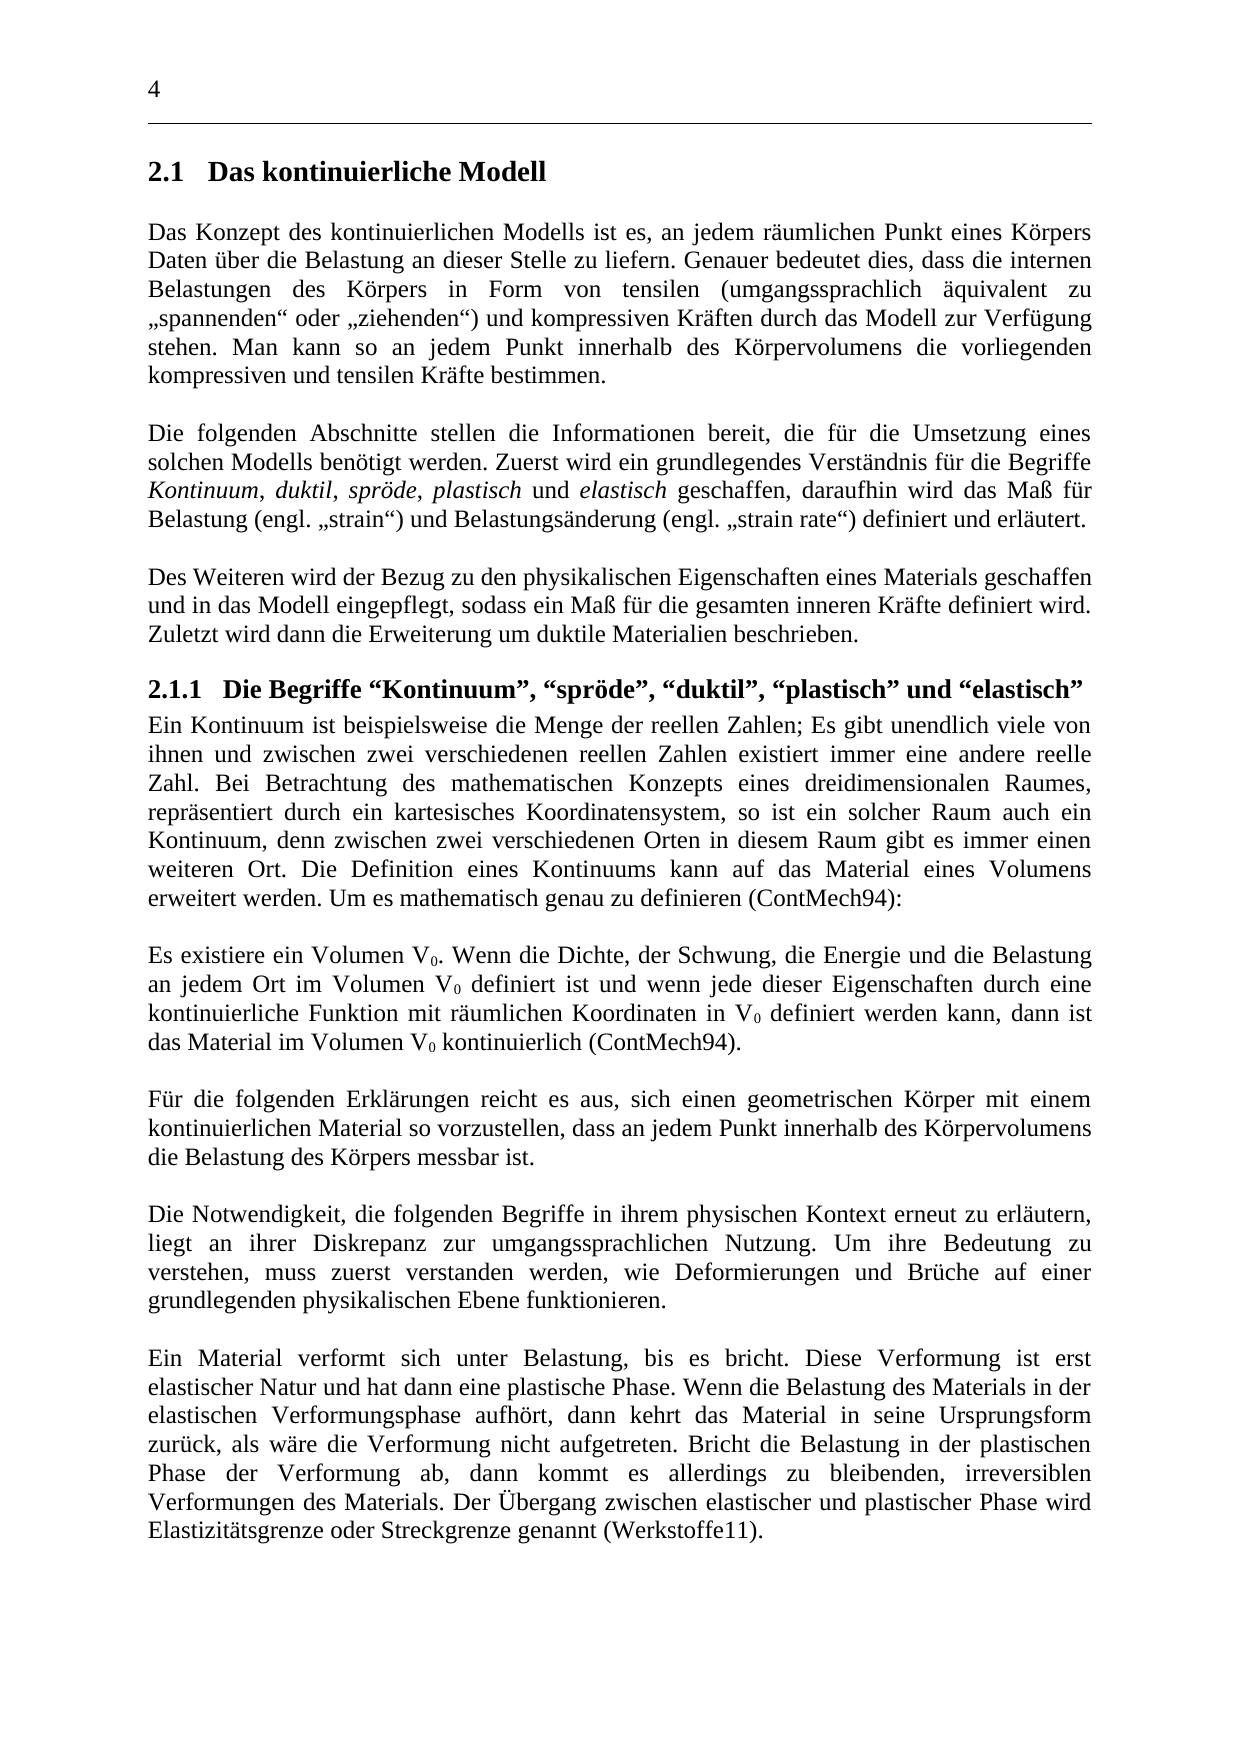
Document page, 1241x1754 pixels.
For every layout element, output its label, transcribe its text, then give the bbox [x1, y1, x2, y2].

text Für die folgenden Erklärungen reicht es aus, sich einen geometrischen Körper mit einem kontinuierlichen Material so vorzustellen, dass an jedem Punkt innerhalb des Körpervolumens die Belastung des Körpers messbar ist. [148, 1084, 1092, 1170]
text Das Konzept des kontinuierlichen Modells ist es, an jedem räumlichen Punkt eines Körpers Daten über die Belastung an dieser Stelle zu liefern. Genauer bedeutet dies, dass die internen Belastungen des Körpers in Form von tensilen (umgangssprachlich äquivalent zu „spannenden“ oder „ziehenden“) und kompressiven Kräften durch das Modell zur Verfügung stehen. Man kann so an jedem Punkt innerhalb des Körpervolumens die vorliegenden kompressiven und tensilen Kräfte bestimmen. [148, 217, 1092, 389]
text Die folgenden Abschnitte stellen die Informationen bereit, die für die Umsetzung eines solchen Modells benötigt werden. Zuerst wird ein grundlegendes Verständnis für die Begriffe Kontinuum, duktil, spröde, plastisch und elastisch geschaffen, daraufhin wird das Maß für Belastung (engl. „strain“) und Belastungsänderung (engl. „strain rate“) definiert und erläutert. [148, 418, 1092, 533]
text Die Notwendigkeit, die folgenden Begriffe in ihrem physischen Kontext erneut zu erläutern, liegt an ihrer Diskrepanz zur umgangssprachlichen Nutzung. Um ihre Bedeutung zu verstehen, muss zuerst verstanden werden, wie Deformierungen und Brüche auf einer grundlegenden physikalischen Ebene funktionieren. [148, 1199, 1092, 1314]
text Ein Kontinuum ist beispielsweise die Menge der reellen Zahlen; Es gibt unendlich viele von ihnen und zwischen zwei verschiedenen reellen Zahlen existiert immer eine andere reelle Zahl. Bei Betrachtung des mathematischen Konzepts eines dreidimensionalen Raumes, repräsentiert durch ein kartesisches Koordinatensystem, so ist ein solcher Raum auch ein Kontinuum, denn zwischen zwei verschiedenen Orten in diesem Raum gibt es immer einen weiteren Ort. Die Definition eines Kontinuums kann auf das Material eines Volumens erweitert werden. Um es mathematisch genau zu definieren (ContMech94): [148, 710, 1092, 912]
text Des Weiteren wird der Bezug zu den physikalischen Eigenschaften eines Materials geschaffen und in das Modell eingepflegt, sodass ein Maß für die gesamten inneren Kräfte definiert wird. Zuletzt wird dann die Erweiterung um duktile Materialien beschrieben. [148, 562, 1092, 648]
subtitle Das kontinuierliche Modell [148, 154, 1092, 187]
text Es existiere ein Volumen V0. Wenn die Dichte, der Schwung, die Energie und die Belastung an jedem Ort im Volumen V0 definiert ist und wenn jede dieser Eigenschaften durch eine kontinuierliche Funktion mit räumlichen Koordinaten in V0 definiert werden kann, dann ist das Material im Volumen V0 kontinuierlich (ContMech94). [148, 940, 1092, 1055]
text Ein Material verformt sich unter Belastung, bis es bricht. Diese Verformung ist erst elastischer Natur und hat dann eine plastische Phase. Wenn die Belastung des Materials in der elastischen Verformungsphase aufhört, dann kehrt das Material in seine Ursprungsform zurück, als wäre die Verformung nicht aufgetreten. Bricht die Belastung in der plastischen Phase der Verformung ab, dann kommt es allerdings zu bleibenden, irreversiblen Verformungen des Materials. Der Übergang zwischen elastischer und plastischer Phase wird Elastizitätsgrenze oder Streckgrenze genannt (Werkstoffe11). [148, 1343, 1092, 1544]
subtitle Die Begriffe “Kontinuum”, “spröde”, “duktil”, “plastisch” und “elastisch” [148, 673, 1092, 704]
